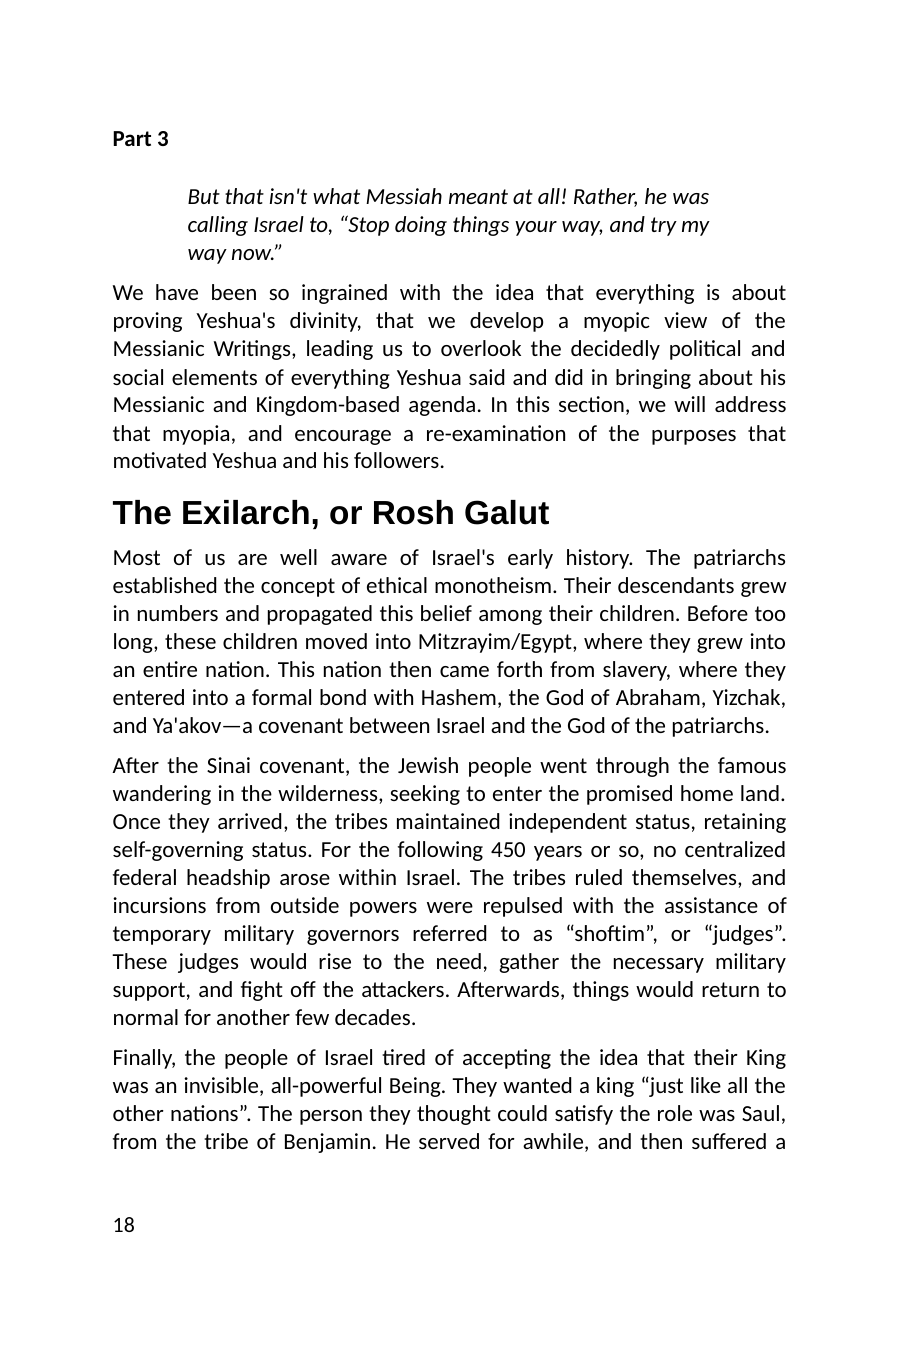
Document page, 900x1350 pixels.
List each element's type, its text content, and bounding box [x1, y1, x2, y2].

text We have been so ingrained with the idea that everything is about proving Yeshua's divinity, that we develop a myopic view of the Messianic Writings, leading us to overlook the decidedly political and social elements of everything Yeshua said and did in bringing about his Messianic and Kingdom-based agenda. In this section, we will address that myopia, and encourage a re-examination of the purposes that motivated Yeshua and his followers. [112, 278, 787, 475]
text But that isn't what Messiah meant at all! Rather, he was calling Israel to, “Stop doing things your way, and try my way now.” [187, 182, 712, 267]
text Finally, the people of Israel tired of accepting the idea that their King was an invisible, all-powerful Being. They wanted a king “just like all the other nations”. The person they thought could satisfy the role was Saul, from the tribe of Benjamin. He served for awhile, and then suffered a [112, 1043, 787, 1156]
text Most of us are well aware of Israel's early history. The patriarchs established the concept of ethical monotheism. Their descendants grew in numbers and propagated this belief among their children. Before too long, these children moved into Mitzrayim/Egypt, where they grew into an entire nation. This nation then came forth from slavery, where they entered into a formal bond with Hashem, the God of Abraham, Yizchak, and Ya'akov—a covenant between Israel and the God of the patriarchs. [112, 543, 787, 739]
text After the Sinai covenant, the Jewish people went through the famous wandering in the wilderness, seeking to enter the promised home land. Once they arrived, the tribes maintained independent status, retaining self-governing status. For the following 450 years or so, no centralized federal headship arose within Israel. The tribes ruled themselves, and incursions from outside powers were repulsed with the assistance of temporary military governors referred to as “shoftim”, or “judges”. These judges would rise to the need, gather the necessary military support, and fight off the attackers. Afterwards, things would return to normal for another few decades. [112, 751, 787, 1031]
subtitle The Exilarch, or Rosh Galut [112, 493, 787, 531]
